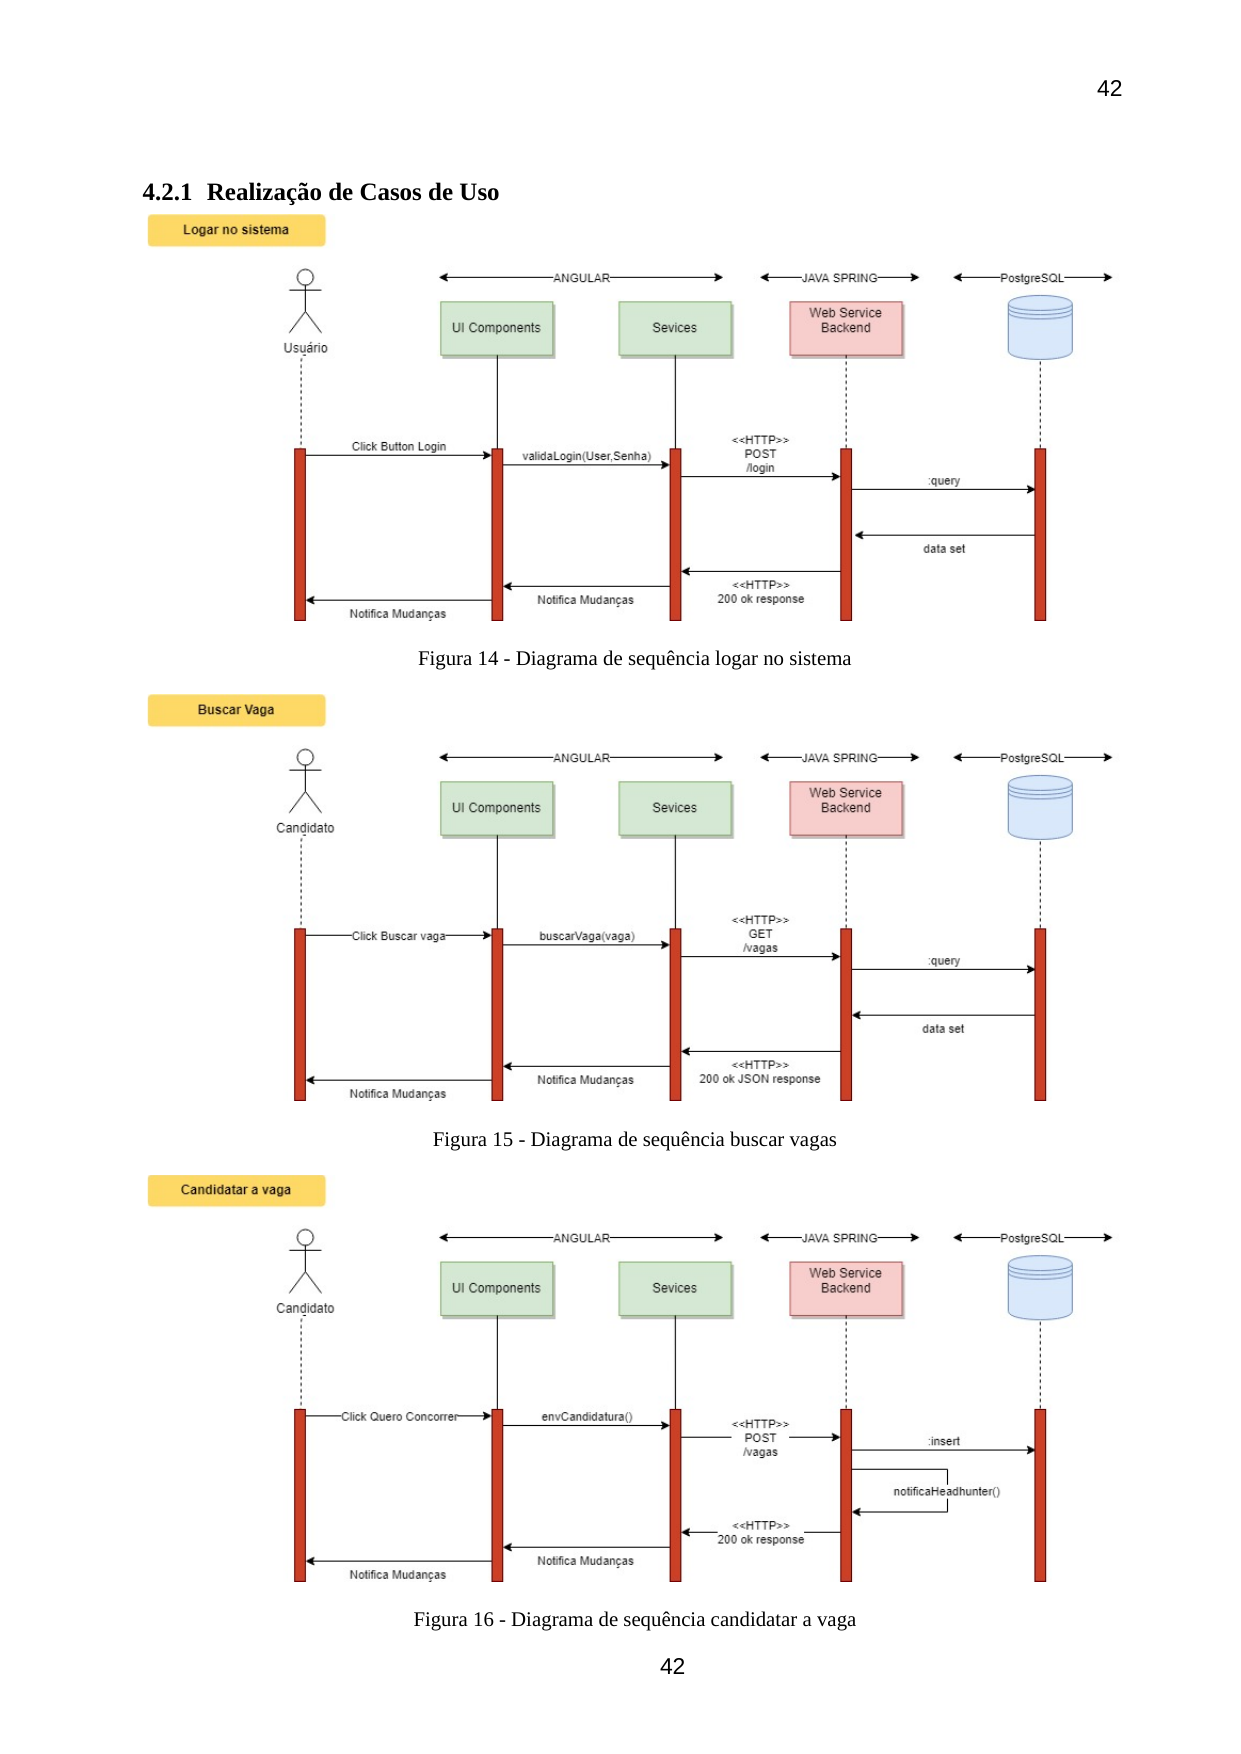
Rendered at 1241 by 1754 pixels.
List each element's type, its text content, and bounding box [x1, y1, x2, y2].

picture [147, 1175, 1123, 1582]
picture [147, 214, 1123, 621]
text Figura 14 - Diagrama de sequência logar no sistema [148, 646, 1122, 670]
picture [147, 694, 1123, 1101]
text Figura 16 - Diagrama de sequência candidatar a vaga [148, 1607, 1122, 1631]
text Figura 15 - Diagrama de sequência buscar vagas [148, 1126, 1122, 1151]
subtitle Realização de Casos de Uso [192, 177, 1122, 206]
